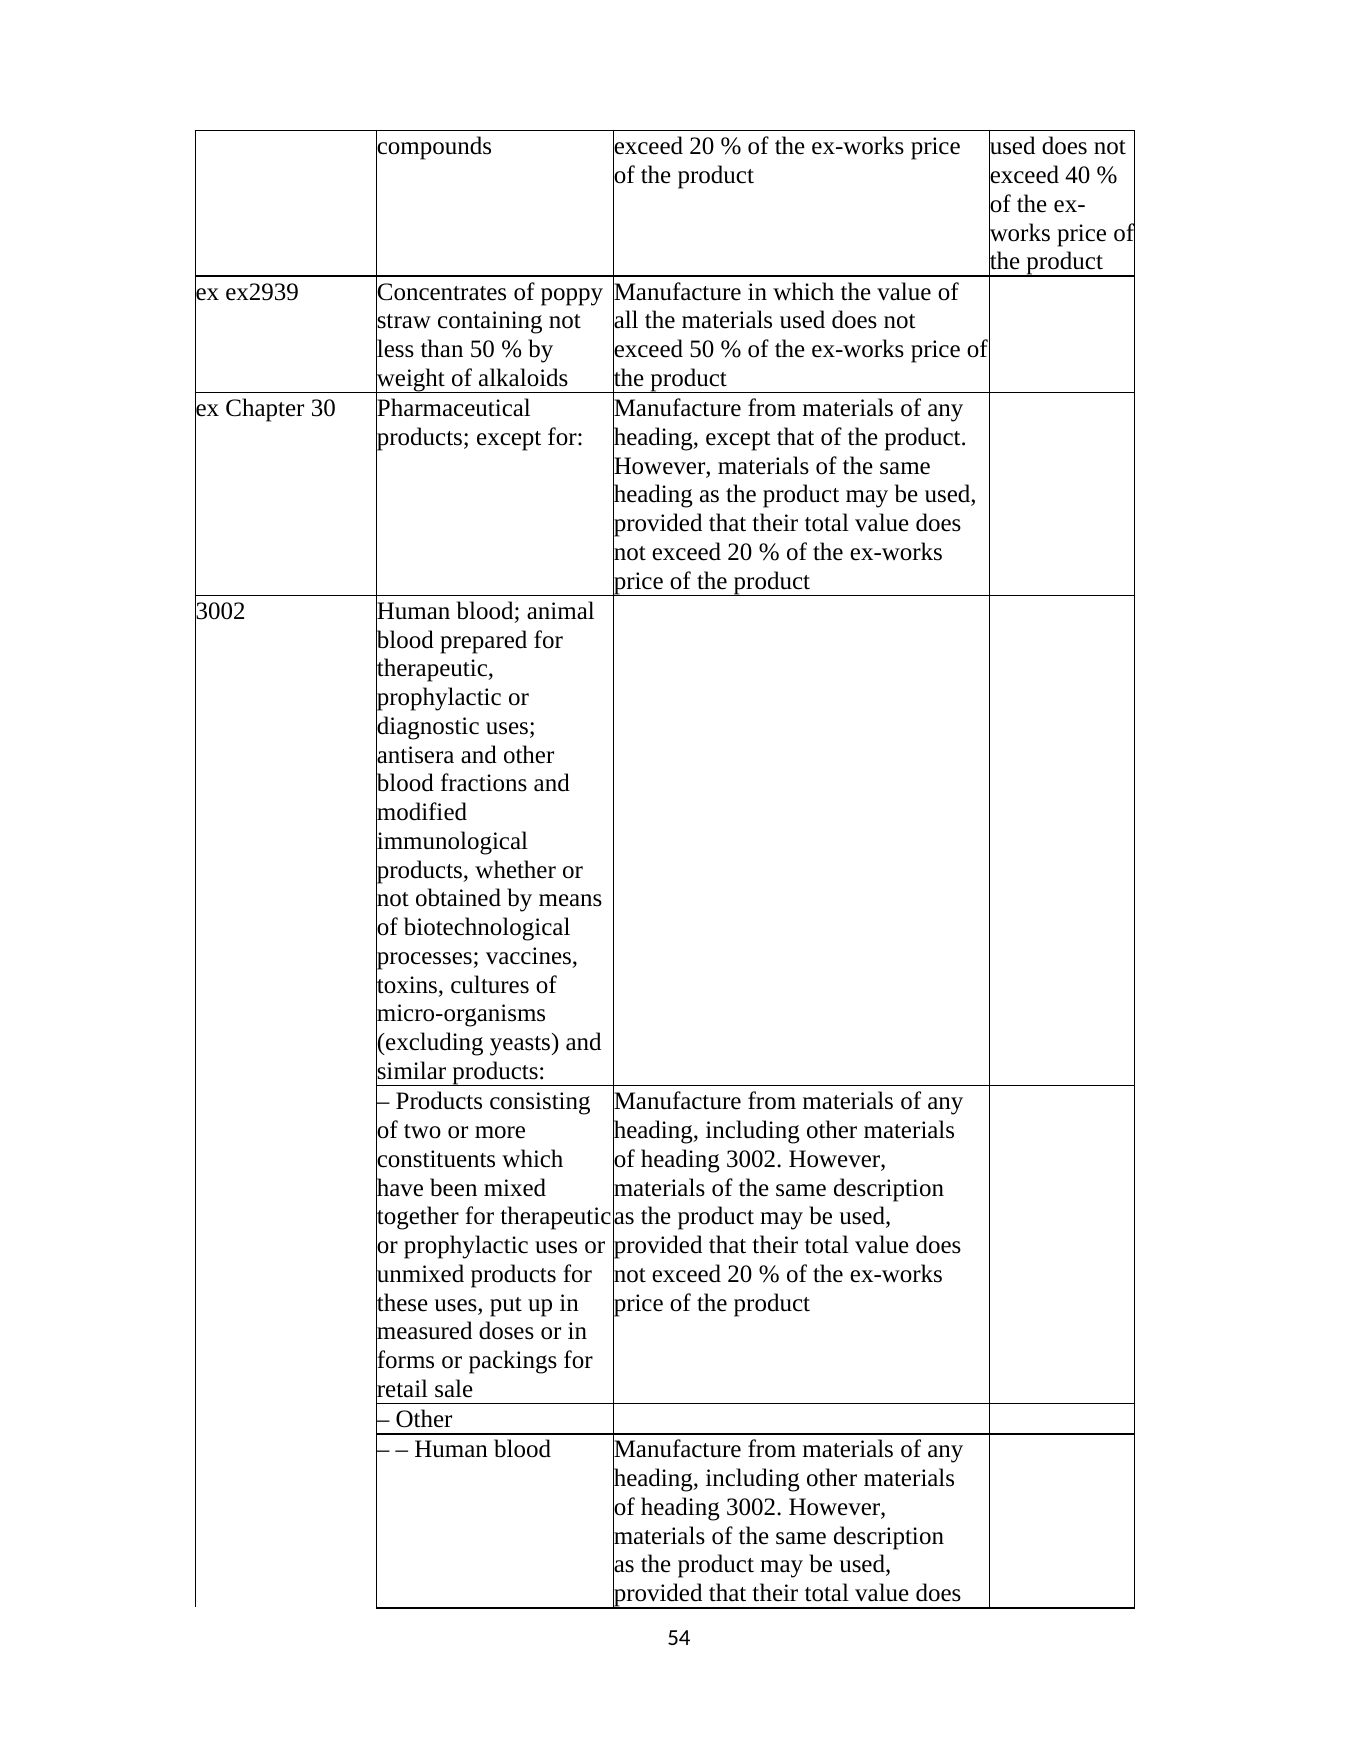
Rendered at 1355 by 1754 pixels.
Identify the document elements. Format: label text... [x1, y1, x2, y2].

table_cell Manufacture in which the value of all the materials used does not exceed 50 % of the ex-works price of the product [614, 277, 989, 392]
table_cell [990, 1404, 1134, 1433]
table_cell [614, 596, 989, 1085]
table_cell 3002 [196, 596, 376, 1607]
table_cell compounds [377, 131, 613, 275]
table_cell [990, 1435, 1134, 1607]
table_cell Manufacture from materials of any heading, except that of the product. However, materials of the same heading as the product may be used, provided that their total value does not exceed 20 % of the ex-works price of the product [614, 393, 989, 594]
table_cell – Other [377, 1404, 613, 1433]
table_cell Manufacture from materials of any heading, including other materials of heading 3002. However, materials of the same description as the product may be used, provided that their total value does [614, 1435, 989, 1607]
table_cell [990, 277, 1134, 392]
table_cell [990, 1086, 1134, 1403]
table_cell – – Human blood [377, 1435, 613, 1607]
table_cell Concentrates of poppy straw containing not less than 50 % by weight of alkaloids [377, 277, 613, 392]
table_cell Manufacture from materials of any heading, including other materials of heading 3002. However, materials of the same description as the product may be used, provided that their total value does not exceed 20 % of the ex-works price of the product [614, 1086, 989, 1403]
table_cell ex ex2939 [196, 277, 376, 392]
table_cell ex Chapter 30 [196, 393, 376, 594]
table_cell [990, 596, 1134, 1085]
table_cell [614, 1404, 989, 1433]
table_cell Pharmaceutical products; except for: [377, 393, 613, 594]
table_cell [196, 131, 376, 275]
table_cell exceed 20 % of the ex-works price of the product [614, 131, 989, 275]
table_cell used does not exceed 40 % of the ex-works price of the product [990, 131, 1134, 275]
table_cell Human blood; animal blood prepared for therapeutic, prophylactic or diagnostic uses; antisera and other blood fractions and modified immunological products, whether or not obtained by means of biotechnological processes; vaccines, toxins, cultures of micro-organisms (excluding yeasts) and similar products: [377, 596, 613, 1085]
table_cell [990, 393, 1134, 594]
table_cell – Products consisting of two or more constituents which have been mixed together for therapeutic or prophylactic uses or unmixed products for these uses, put up in measured doses or in forms or packings for retail sale [377, 1086, 613, 1403]
